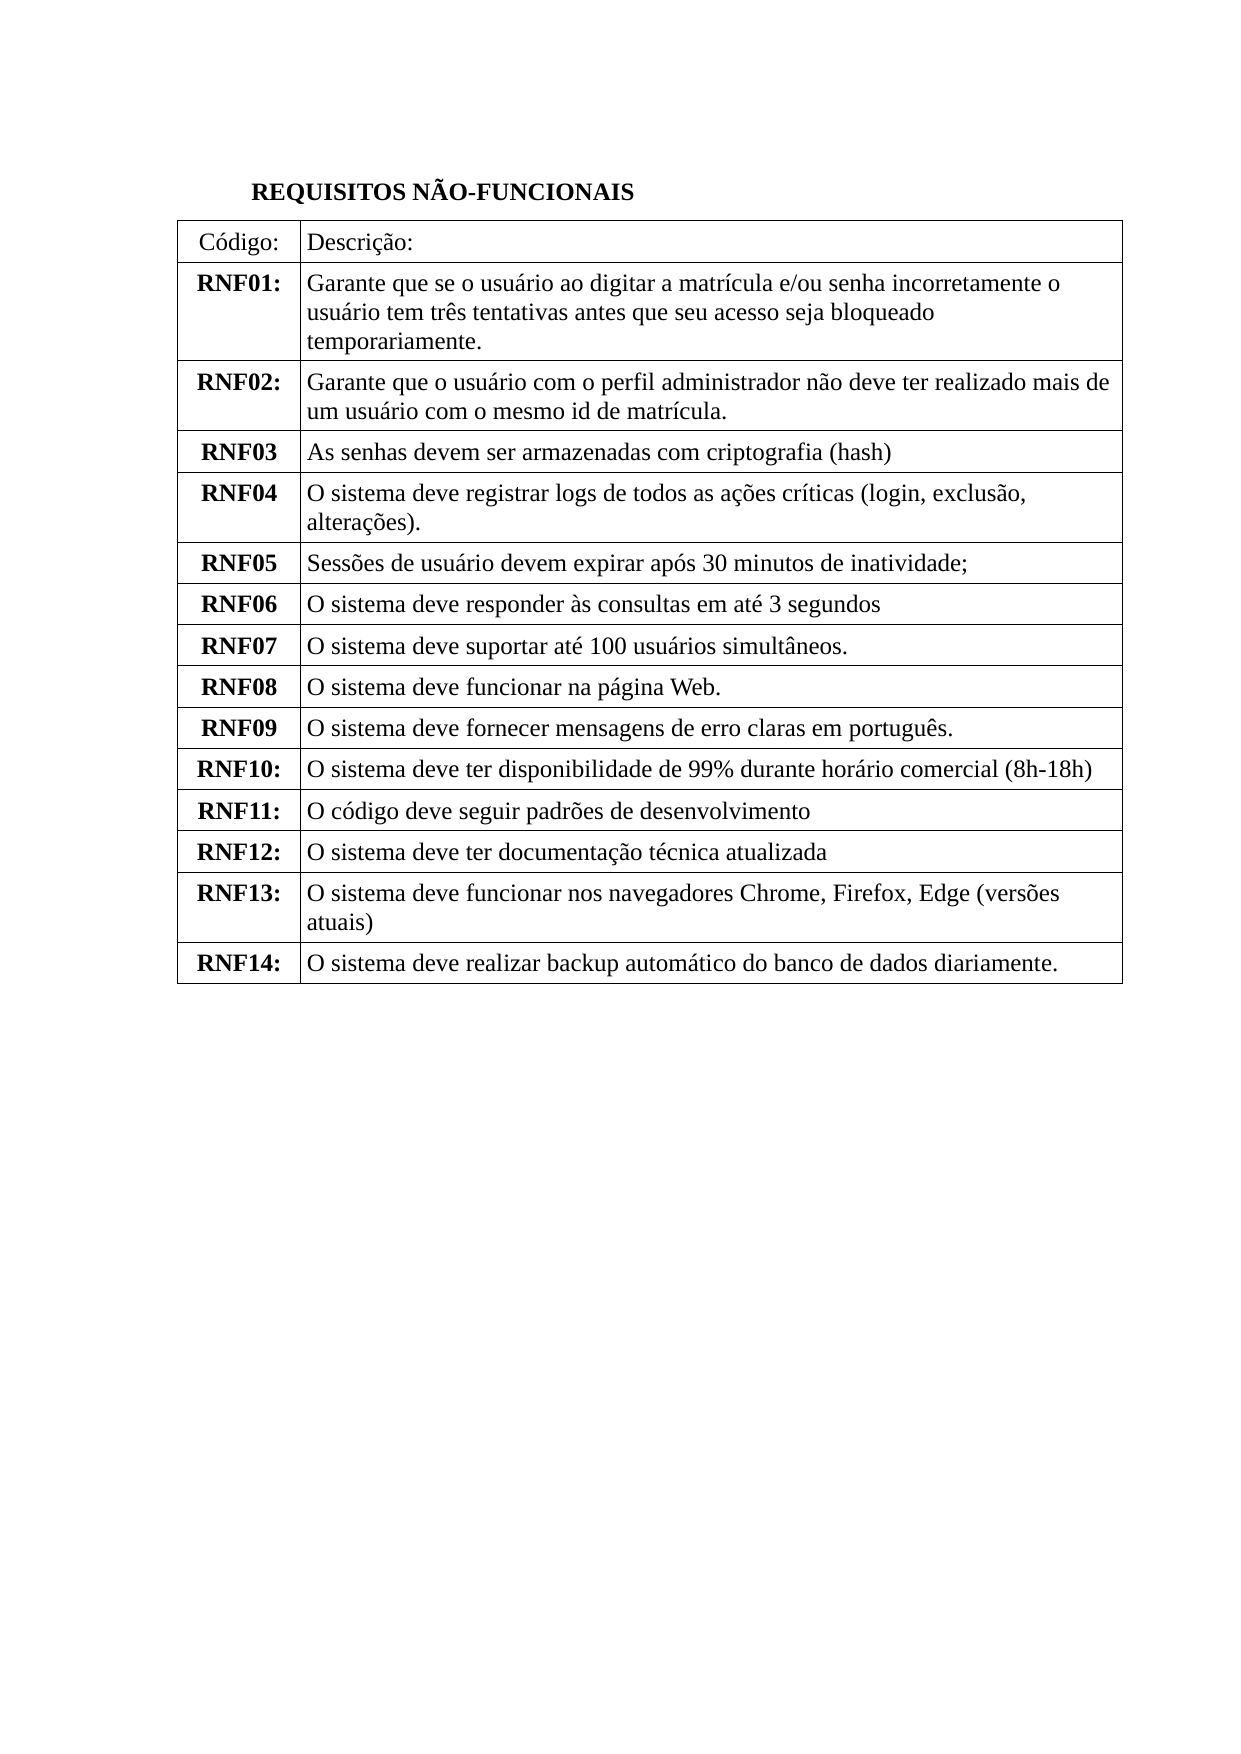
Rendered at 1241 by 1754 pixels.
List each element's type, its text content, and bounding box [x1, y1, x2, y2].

table_cell RNF08 [178, 666, 300, 707]
table_cell RNF11: [178, 790, 300, 830]
table_cell RNF04 [178, 473, 300, 542]
table_cell RNF07 [178, 625, 300, 665]
table_cell O sistema deve funcionar na página Web. [301, 666, 1122, 707]
table_cell O sistema deve realizar backup automático do banco de dados diariamente. [301, 943, 1122, 983]
table_cell Garante que o usuário com o perfil administrador não deve ter realizado mais de um usuário com o mesmo id de matrícula. [301, 361, 1122, 430]
table_cell O sistema deve responder às consultas em até 3 segundos [301, 584, 1122, 624]
table_header Descrição: [301, 221, 1122, 262]
text REQUISITOS NÃO-FUNCIONAIS [177, 177, 1122, 206]
table_cell RNF02: [178, 361, 300, 430]
table_cell As senhas devem ser armazenadas com criptografia (hash) [301, 431, 1122, 472]
table_cell O sistema deve suportar até 100 usuários simultâneos. [301, 625, 1122, 665]
table_cell RNF10: [178, 749, 300, 789]
table_header Código: [178, 221, 300, 262]
table_cell RNF01: [178, 263, 300, 360]
table_cell RNF12: [178, 831, 300, 872]
table_cell Sessões de usuário devem expirar após 30 minutos de inatividade; [301, 543, 1122, 583]
table_cell O sistema deve funcionar nos navegadores Chrome, Firefox, Edge (versões atuais) [301, 873, 1122, 942]
table_cell RNF03 [178, 431, 300, 472]
table_cell Garante que se o usuário ao digitar a matrícula e/ou senha incorretamente o usuário tem três tentativas antes que seu acesso seja bloqueado temporariamente. [301, 263, 1122, 360]
table_cell RNF05 [178, 543, 300, 583]
table_cell RNF14: [178, 943, 300, 983]
table_cell O sistema deve registrar logs de todos as ações críticas (login, exclusão, alterações). [301, 473, 1122, 542]
table_cell O código deve seguir padrões de desenvolvimento [301, 790, 1122, 830]
table_cell RNF13: [178, 873, 300, 942]
table_cell RNF06 [178, 584, 300, 624]
table_cell O sistema deve ter documentação técnica atualizada [301, 831, 1122, 872]
table_cell O sistema deve fornecer mensagens de erro claras em português. [301, 708, 1122, 748]
table_cell RNF09 [178, 708, 300, 748]
table_cell O sistema deve ter disponibilidade de 99% durante horário comercial (8h-18h) [301, 749, 1122, 789]
